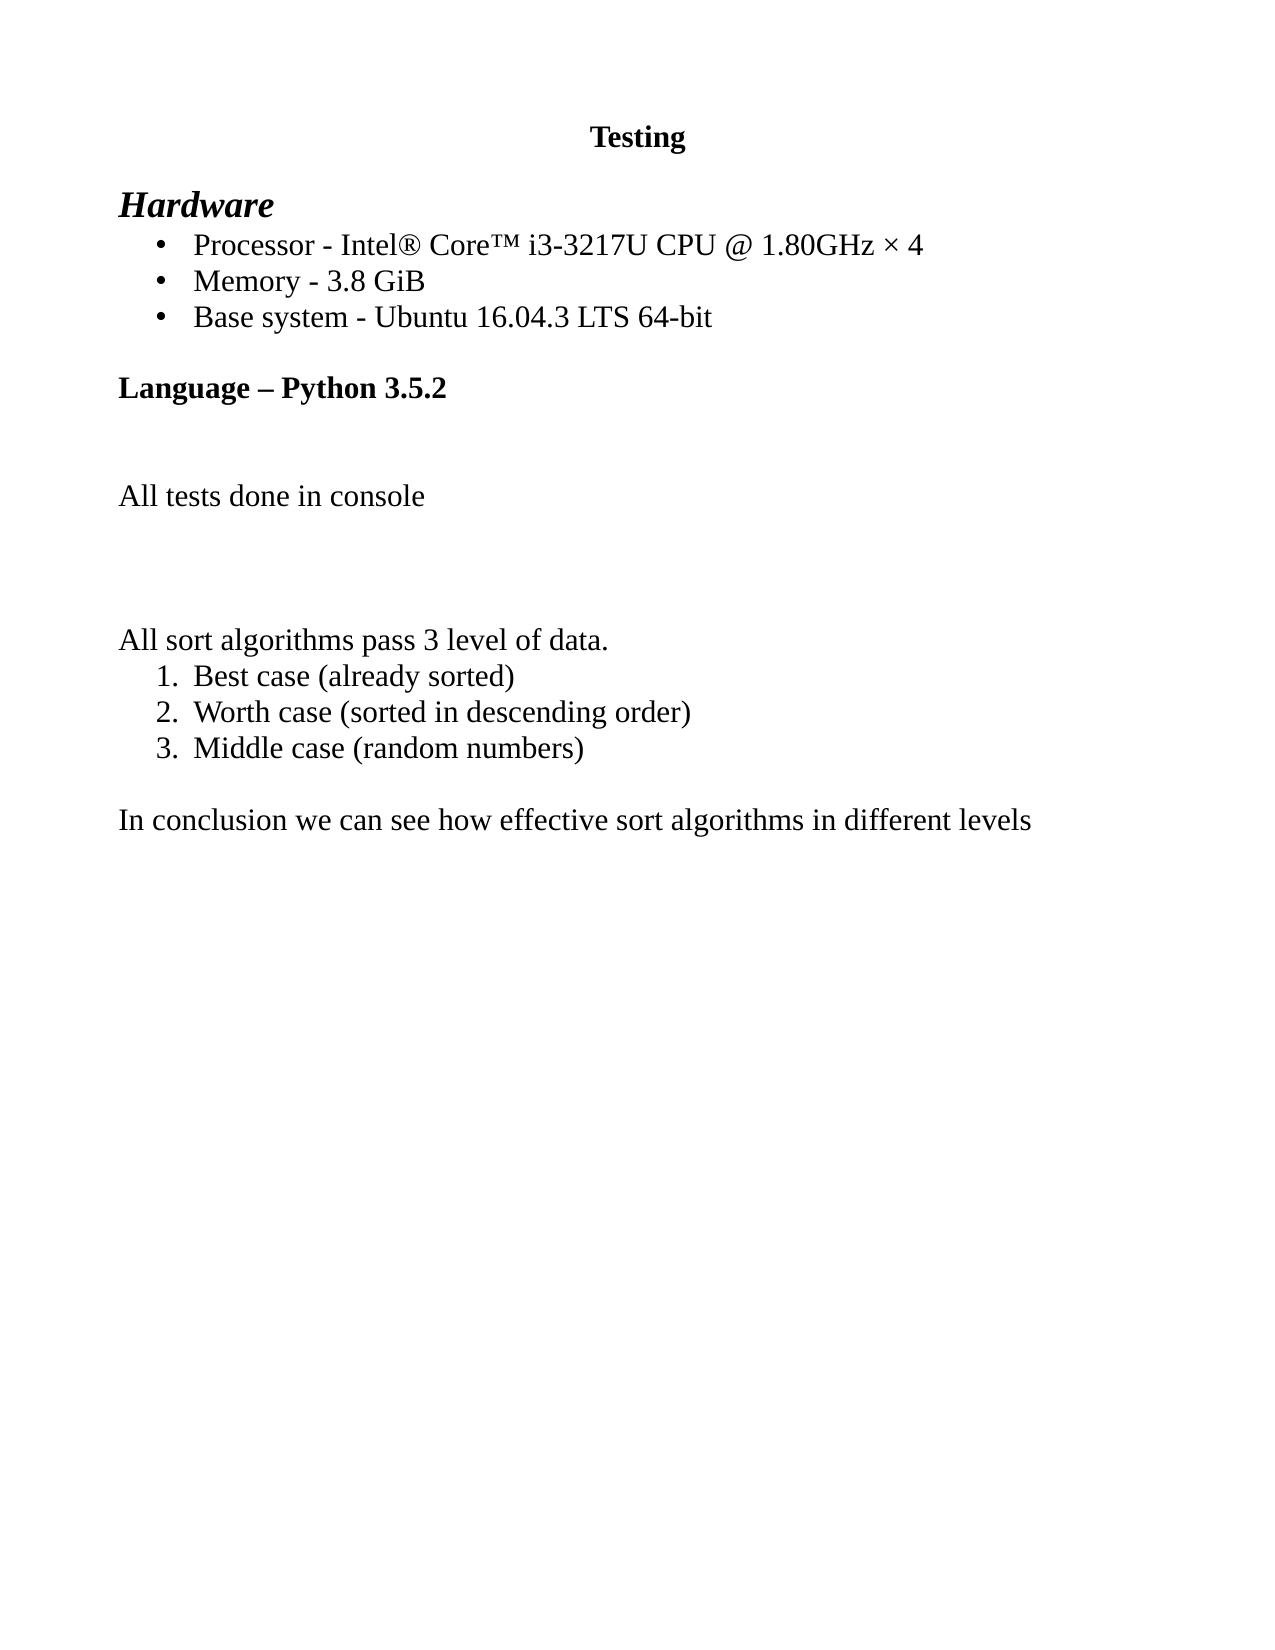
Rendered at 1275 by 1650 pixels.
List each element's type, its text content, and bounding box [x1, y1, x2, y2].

text Language – Python 3.5.2 [118, 370, 1157, 406]
list Best case (already sorted) [156, 657, 1157, 693]
list Processor - Intel® Core™ i3-3217U CPU @ 1.80GHz × 4 [156, 226, 1157, 262]
list Worth case (sorted in descending order) [156, 693, 1157, 729]
list Base system - Ubuntu 16.04.3 LTS 64-bit [156, 298, 1157, 334]
list Middle case (random numbers) [156, 729, 1157, 765]
text Testing [118, 118, 1157, 154]
text All tests done in console [118, 477, 1157, 513]
text In conclusion we can see how effective sort algorithms in different levels [118, 801, 1157, 837]
list Memory - 3.8 GiB [156, 262, 1157, 298]
text All sort algorithms pass 3 level of data. [118, 621, 1157, 657]
text Hardware [118, 183, 1157, 226]
